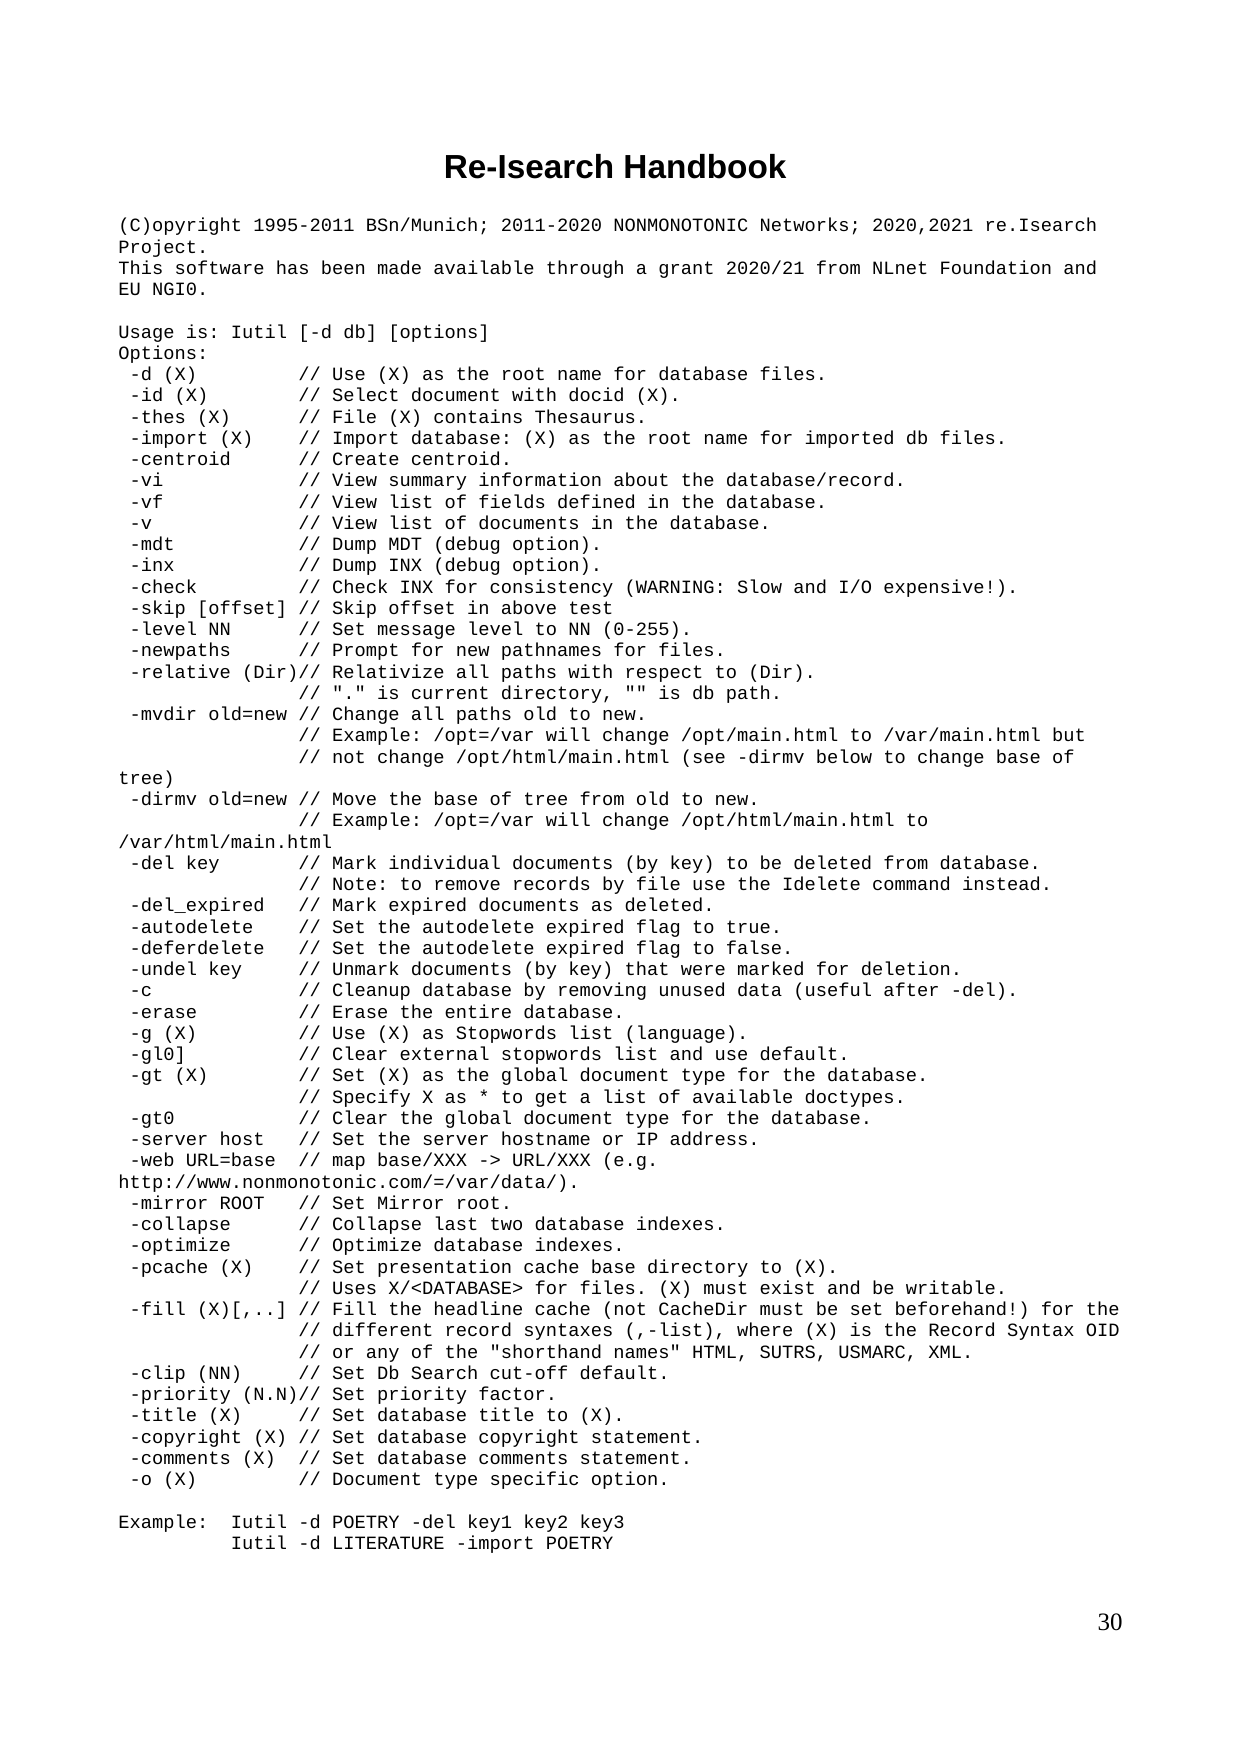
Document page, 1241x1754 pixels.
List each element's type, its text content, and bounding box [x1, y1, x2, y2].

text -check // Check INX for consistency (WARNING: Slow and I/O expensive!). [118, 577, 1122, 599]
text // Example: /opt=/var will change /opt/main.html to /var/main.html but [118, 726, 1122, 747]
text -v // View list of documents in the database. [118, 514, 1122, 535]
text -deferdelete // Set the autodelete expired flag to false. [118, 939, 1122, 960]
text -erase // Erase the entire database. [118, 1002, 1122, 1024]
text -g (X) // Use (X) as Stopwords list (language). [118, 1024, 1122, 1045]
text Iutil -d LITERATURE -import POETRY [118, 1534, 1122, 1555]
text -level NN // Set message level to NN (0-255). [118, 620, 1122, 641]
text -newpaths // Prompt for new pathnames for files. [118, 641, 1122, 662]
text -inx // Dump INX (debug option). [118, 556, 1122, 577]
text // different record syntaxes (,-list), where (X) is the Record Syntax OID [118, 1321, 1122, 1342]
text // Example: /opt=/var will change /opt/html/main.html to /var/html/main.html [118, 811, 1122, 854]
text -id (X) // Select document with docid (X). [118, 386, 1122, 407]
text -o (X) // Document type specific option. [118, 1470, 1122, 1491]
text This software has been made available through a grant 2020/21 from NLnet Foundation and EU NGI0. [118, 259, 1122, 301]
text -undel key // Unmark documents (by key) that were marked for deletion. [118, 960, 1122, 981]
text -gt0 // Clear the global document type for the database. [118, 1109, 1122, 1130]
text -thes (X) // File (X) contains Thesaurus. [118, 407, 1122, 429]
text -mirror ROOT // Set Mirror root. [118, 1194, 1122, 1215]
text Options: [118, 344, 1122, 365]
text -del key // Mark individual documents (by key) to be deleted from database. [118, 854, 1122, 875]
text -server host // Set the server hostname or IP address. [118, 1130, 1122, 1151]
text // Specify X as * to get a list of available doctypes. [118, 1087, 1122, 1109]
text Usage is: Iutil [-d db] [options] [118, 322, 1122, 344]
text -pcache (X) // Set presentation cache base directory to (X). [118, 1257, 1122, 1279]
text -vi // View summary information about the database/record. [118, 471, 1122, 492]
text -fill (X)[,..] // Fill the headline cache (not CacheDir must be set beforehand!) for the [118, 1300, 1122, 1321]
text -autodelete // Set the autodelete expired flag to true. [118, 917, 1122, 939]
text -mvdir old=new // Change all paths old to new. [118, 705, 1122, 726]
text -web URL=base // map base/XXX -> URL/XXX (e.g. http://www.nonmonotonic.com/=/var/data/). [118, 1151, 1122, 1194]
text -mdt // Dump MDT (debug option). [118, 535, 1122, 556]
text -title (X) // Set database title to (X). [118, 1406, 1122, 1427]
text -c // Cleanup database by removing unused data (useful after -del). [118, 981, 1122, 1002]
text -del_expired // Mark expired documents as deleted. [118, 896, 1122, 917]
text -optimize // Optimize database indexes. [118, 1236, 1122, 1257]
text -d (X) // Use (X) as the root name for database files. [118, 365, 1122, 386]
text // Note: to remove records by file use the Idelete command instead. [118, 875, 1122, 896]
text -gt (X) // Set (X) as the global document type for the database. [118, 1066, 1122, 1087]
text -priority (N.N)// Set priority factor. [118, 1385, 1122, 1406]
text -gl0] // Clear external stopwords list and use default. [118, 1045, 1122, 1066]
text (C)opyright 1995-2011 BSn/Munich; 2011-2020 NONMONOTONIC Networks; 2020,2021 re.Isearch Project. [118, 216, 1122, 259]
text -comments (X) // Set database comments statement. [118, 1449, 1122, 1470]
text -dirmv old=new // Move the base of tree from old to new. [118, 790, 1122, 811]
text // or any of the "shorthand names" HTML, SUTRS, USMARC, XML. [118, 1342, 1122, 1364]
text -skip [offset] // Skip offset in above test [118, 599, 1122, 620]
text -copyright (X) // Set database copyright statement. [118, 1427, 1122, 1449]
text -clip (NN) // Set Db Search cut-off default. [118, 1364, 1122, 1385]
text -import (X) // Import database: (X) as the root name for imported db files. [118, 429, 1122, 450]
text -centroid // Create centroid. [118, 450, 1122, 471]
text // Uses X/<DATABASE> for files. (X) must exist and be writable. [118, 1279, 1122, 1300]
text Example: Iutil -d POETRY -del key1 key2 key3 [118, 1512, 1122, 1534]
text -vf // View list of fields defined in the database. [118, 492, 1122, 514]
text -collapse // Collapse last two database indexes. [118, 1215, 1122, 1236]
text -relative (Dir)// Relativize all paths with respect to (Dir). [118, 662, 1122, 684]
text // "." is current directory, "" is db path. [118, 684, 1122, 705]
text // not change /opt/html/main.html (see -dirmv below to change base of tree) [118, 747, 1122, 790]
